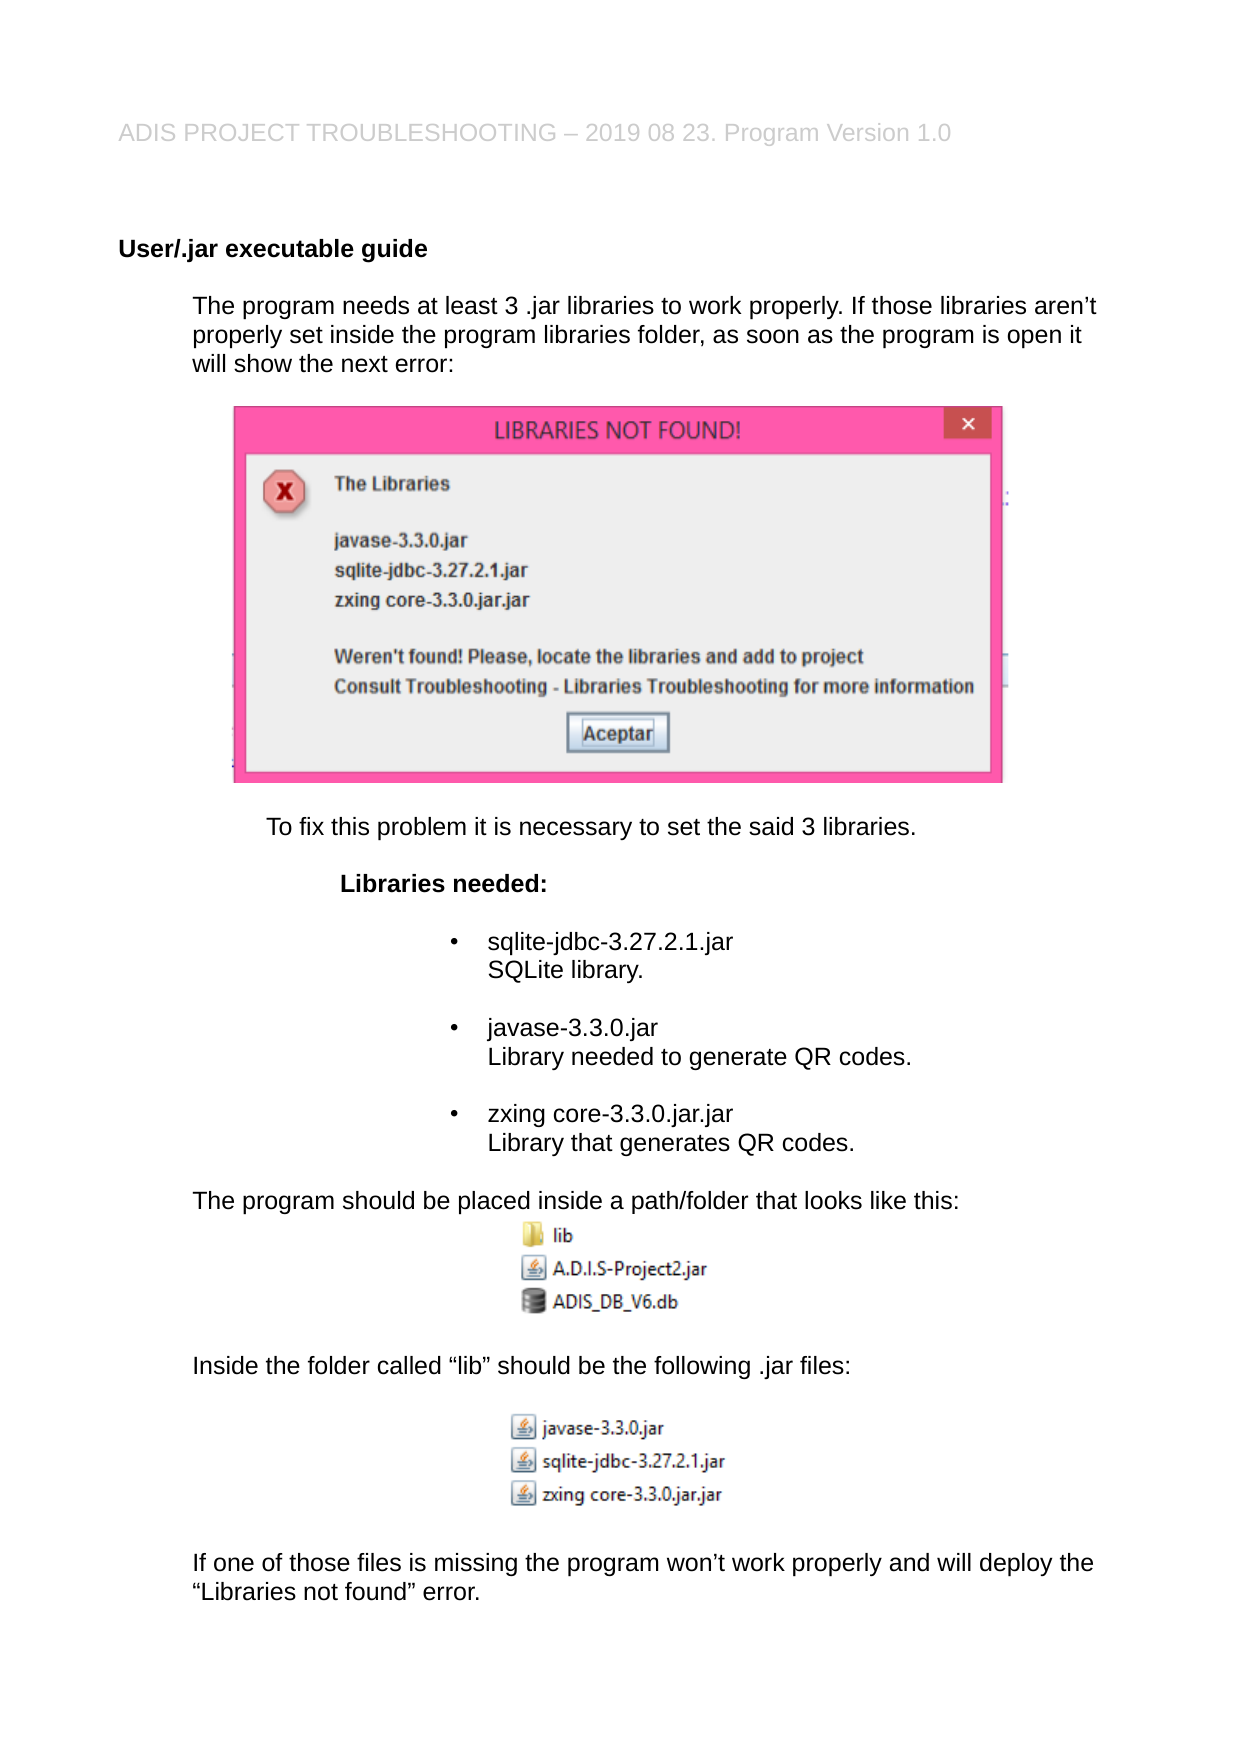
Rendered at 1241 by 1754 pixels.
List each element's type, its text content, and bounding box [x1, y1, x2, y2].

text Libraries needed: [340, 869, 1122, 898]
text If one of those files is missing the program won’t work properly and will deploy the “Libraries not found” error. [192, 1548, 1122, 1606]
text The program needs at least 3 .jar libraries to work properly. If those libraries aren’t properly set inside the program libraries folder, as soon as the program is open it will show the next error: [192, 291, 1122, 378]
picture [506, 1214, 735, 1323]
list Library needed to generate QR codes. [450, 1042, 1122, 1071]
picture [502, 1408, 739, 1520]
text To fix this problem it is necessary to set the said 3 libraries. [266, 812, 1122, 840]
list sqlite-jdbc-3.27.2.1.jar [450, 927, 1122, 956]
text User/.jar executable guide [118, 234, 1122, 263]
list SQLite library. [450, 956, 1122, 984]
text The program should be placed inside a path/folder that looks like this: [192, 1186, 1122, 1214]
picture [231, 406, 1009, 783]
list javase-3.3.0.jar [450, 1013, 1122, 1042]
list zxing core-3.3.0.jar.jar [450, 1099, 1122, 1128]
text Inside the folder called “lib” should be the following .jar files: [192, 1351, 1122, 1380]
text Library that generates QR codes. [487, 1128, 1122, 1157]
